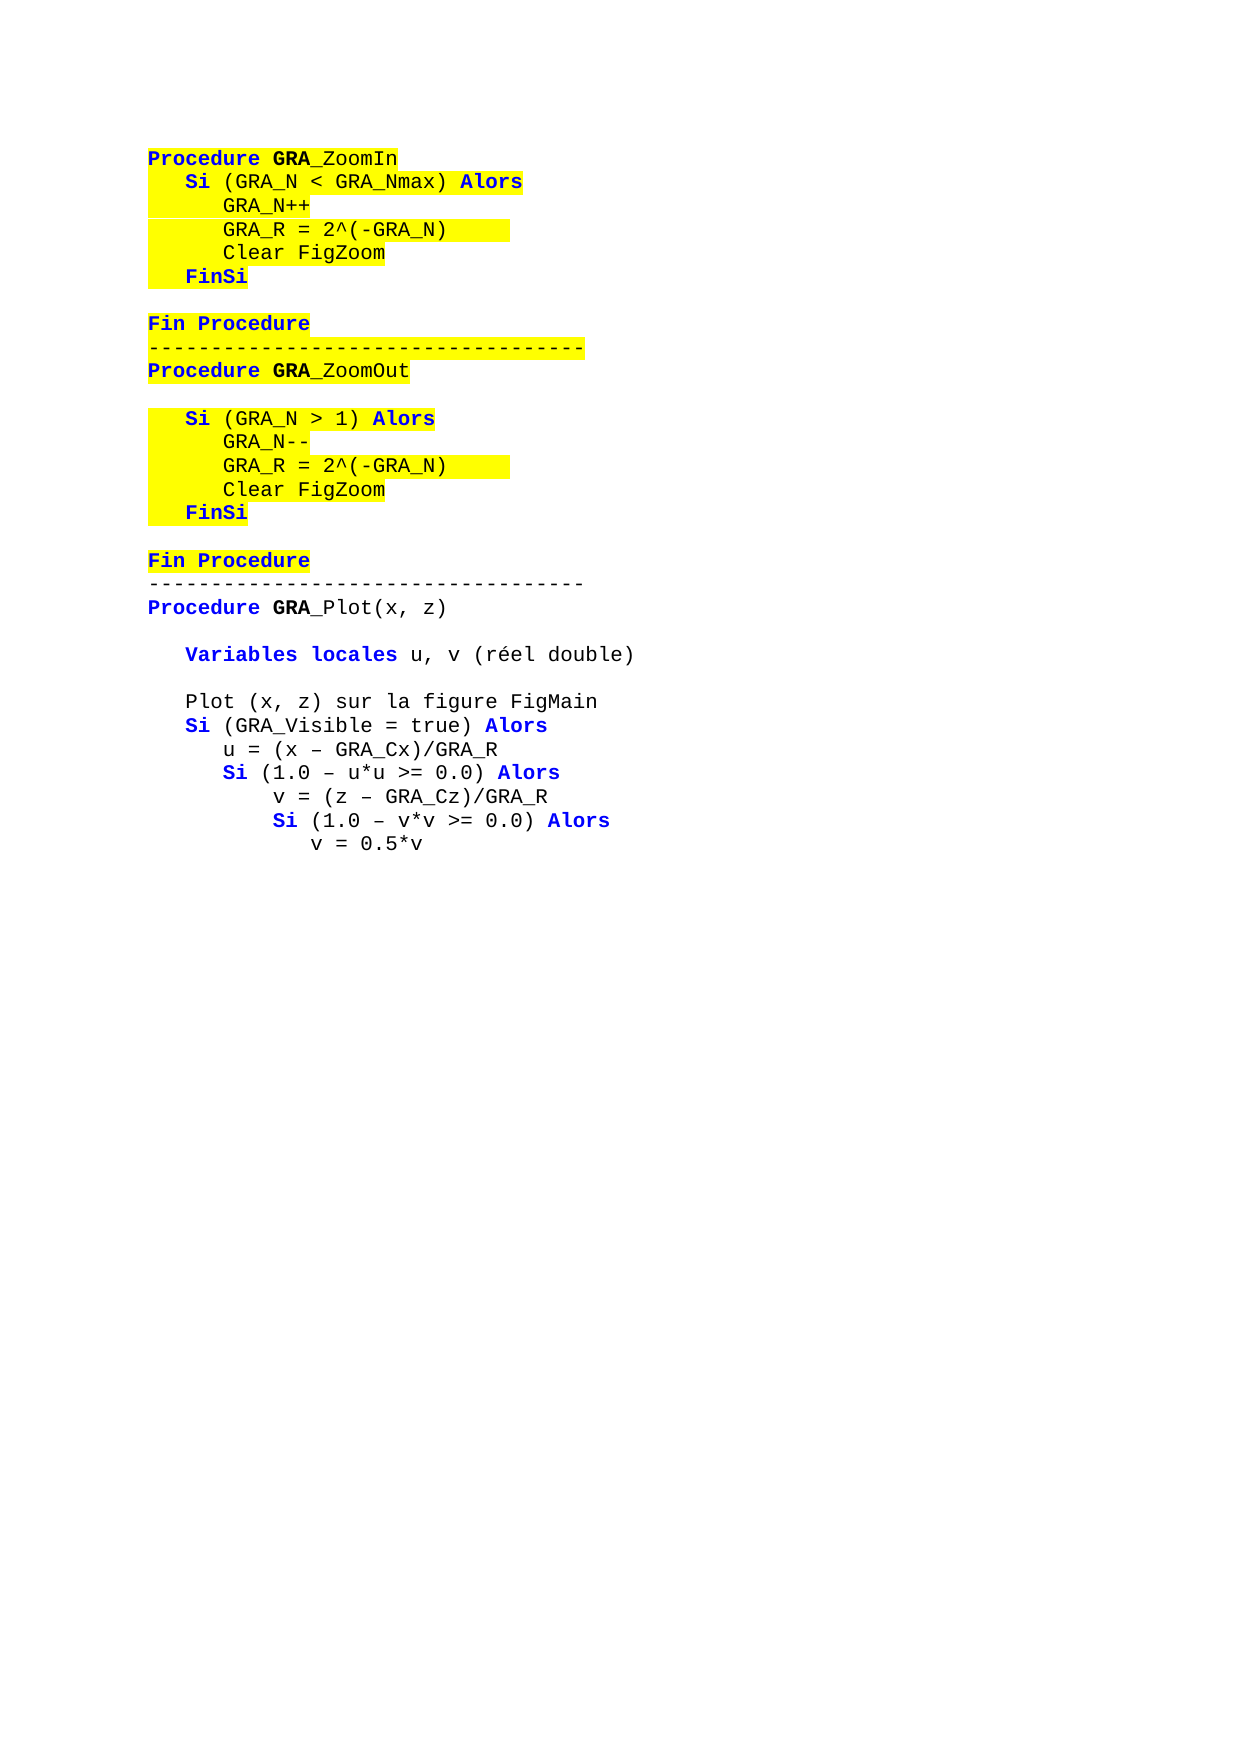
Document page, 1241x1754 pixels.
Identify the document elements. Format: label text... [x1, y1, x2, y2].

subtitle Variables locales u, v (réel double) [148, 644, 1093, 668]
subtitle v = 0.5*v [148, 833, 1093, 857]
subtitle Clear FigZoom [148, 479, 1093, 502]
subtitle Procedure GRA_Plot(x, z) [148, 597, 1093, 621]
subtitle FinSi [148, 266, 1093, 289]
subtitle ----------------------------------- [148, 573, 1093, 597]
subtitle GRA_N++ [148, 195, 1093, 218]
subtitle Fin Procedure [148, 549, 1093, 573]
subtitle Procedure GRA_ZoomOut [148, 360, 1093, 384]
subtitle GRA_N-- [148, 431, 1093, 455]
subtitle Si (1.0 – v*v >= 0.0) Alors [148, 810, 1093, 833]
subtitle Si (GRA_Visible = true) Alors [148, 715, 1093, 739]
subtitle GRA_R = 2^(-GRA_N) [148, 455, 1093, 479]
subtitle Si (GRA_N < GRA_Nmax) Alors [148, 171, 1093, 195]
subtitle Clear FigZoom [148, 242, 1093, 266]
subtitle u = (x – GRA_Cx)/GRA_R [148, 739, 1093, 762]
subtitle Fin Procedure [148, 313, 1093, 337]
subtitle Plot (x, z) sur la figure FigMain [148, 691, 1093, 715]
subtitle GRA_R = 2^(-GRA_N) [148, 218, 1093, 242]
subtitle ----------------------------------- [148, 337, 1093, 360]
subtitle v = (z – GRA_Cz)/GRA_R [148, 786, 1093, 810]
subtitle Si (1.0 – u*u >= 0.0) Alors [148, 762, 1093, 786]
subtitle FinSi [148, 502, 1093, 526]
subtitle Procedure GRA_ZoomIn [148, 148, 1093, 171]
subtitle Si (GRA_N > 1) Alors [148, 408, 1093, 431]
